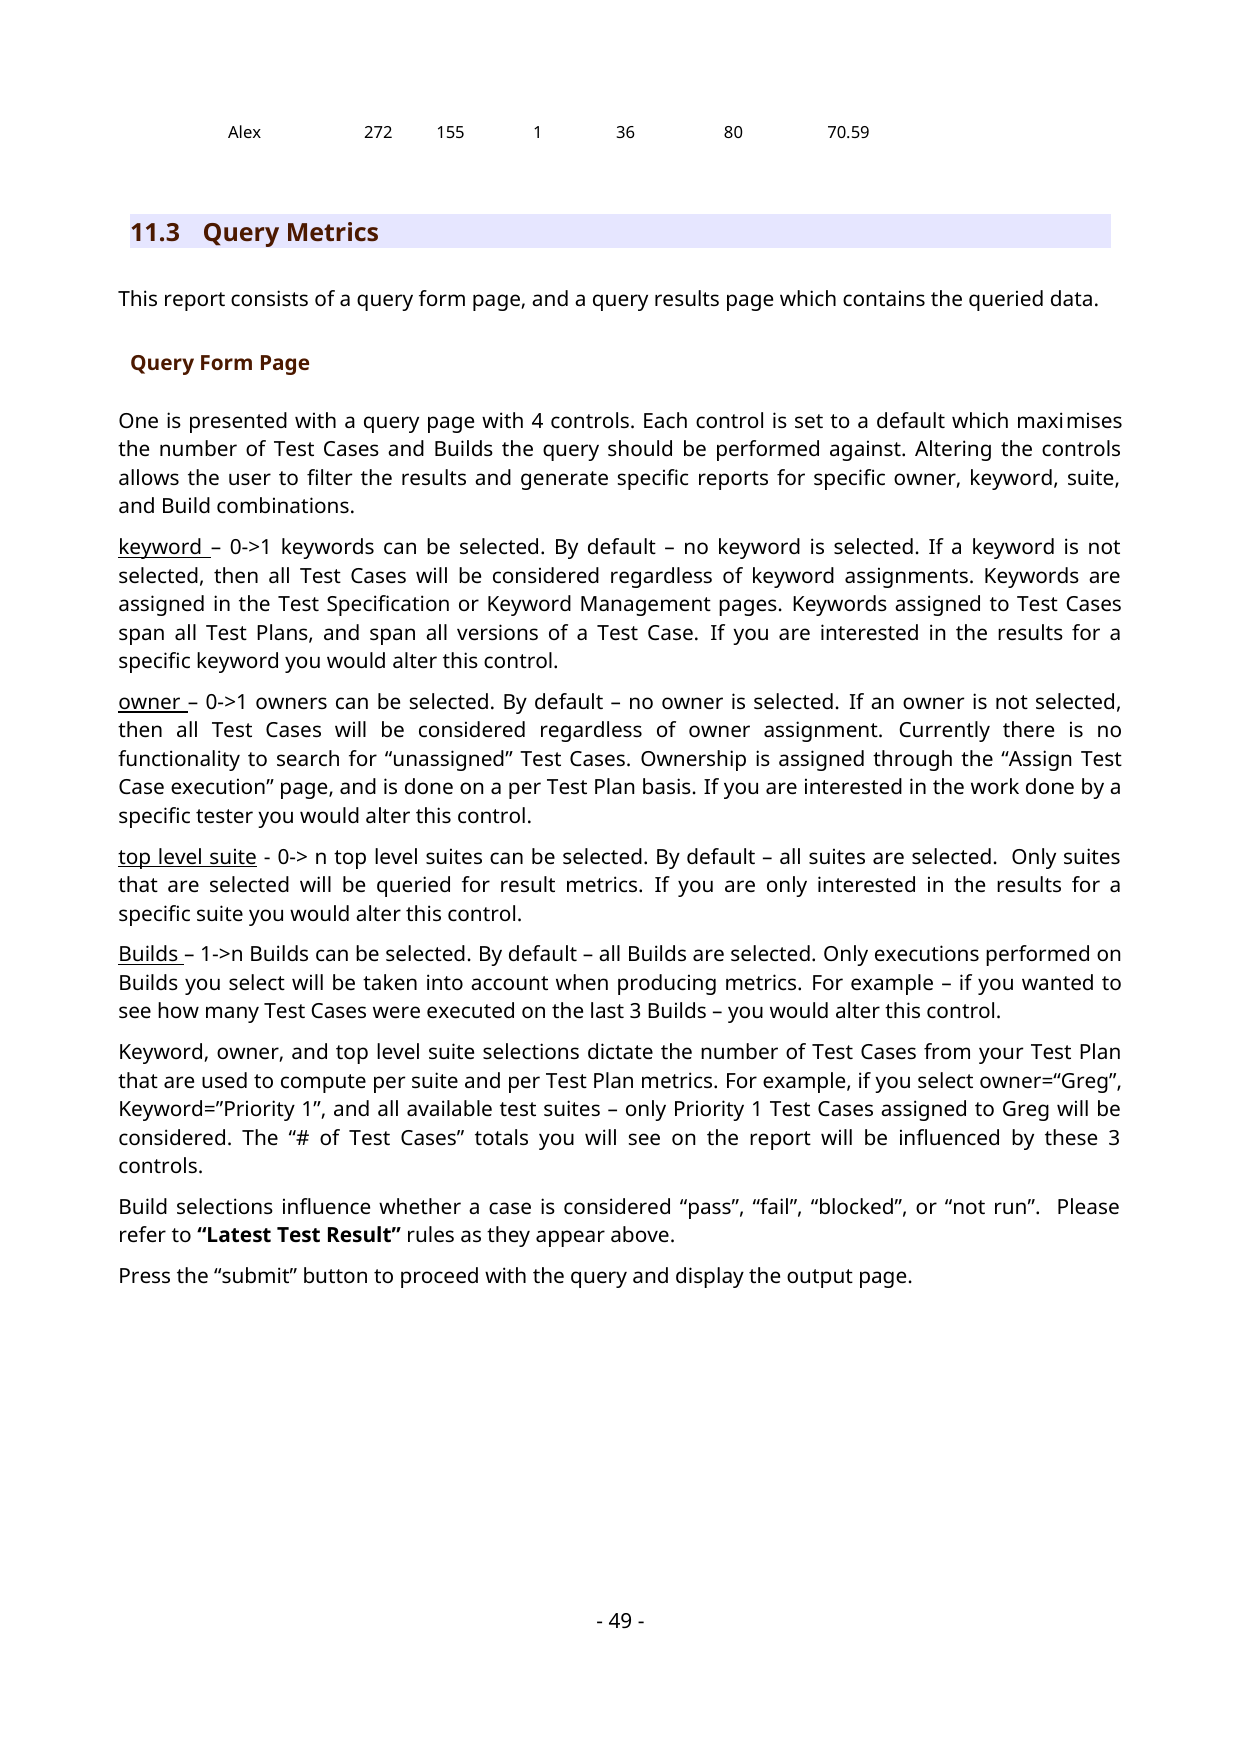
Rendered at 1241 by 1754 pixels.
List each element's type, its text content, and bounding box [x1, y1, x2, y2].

text owner – 0->1 owners can be selected. By default – no owner is selected. If an owner is not selected, then all Test Cases will be considered regardless of owner assignment. Currently there is no functionality to search for “unassigned” Test Cases. Ownership is assigned through the “Assign Test Case execution” page, and is done on a per Test Plan basis. If you are interested in the work done by a specific tester you would alter this control. [118, 687, 1122, 829]
table_cell Alex [225, 118, 361, 149]
text keyword – 0->1 keywords can be selected. By default – no keyword is selected. If a keyword is not selected, then all Test Cases will be considered regardless of keyword assignments. Keywords are assigned in the Test Specification or Keyword Management pages. Keywords assigned to Test Cases span all Test Plans, and span all versions of a Test Case. If you are interested in the results for a specific keyword you would alter this control. [118, 532, 1122, 674]
text This report consists of a query form page, and a query results page which contains the queried data. [118, 284, 1122, 312]
table_cell 1 [530, 118, 613, 149]
subtitle Query Metrics [130, 214, 1111, 248]
text Builds – 1->n Builds can be selected. By default – all Builds are selected. Only executions performed on Builds you select will be taken into account when producing metrics. For example – if you wanted to see how many Test Cases were executed on the last 3 Builds – you would alter this control. [118, 939, 1122, 1025]
text One is presented with a query page with 4 controls. Each control is set to a default which maximises the number of Test Cases and Builds the query should be performed against. Altering the controls allows the user to filter the results and generate specific reports for specific owner, keyword, suite, and Build combinations. [118, 406, 1122, 520]
table_cell 272 [361, 118, 433, 149]
text Build selections influence whether a case is considered “pass”, “fail”, “blocked”, or “not run”. Please refer to “Latest Test Result” rules as they appear above. [118, 1192, 1122, 1249]
text Keyword, owner, and top level suite selections dictate the number of Test Cases from your Test Plan that are used to compute per suite and per Test Plan metrics. For example, if you select owner=“Greg”, Keyword=”Priority 1”, and all available test suites – only Priority 1 Test Cases assigned to Greg will be considered. The “# of Test Cases” totals you will see on the report will be influenced by these 3 controls. [118, 1037, 1122, 1179]
subtitle Query Form Page [130, 348, 1111, 377]
table_cell 80 [721, 118, 824, 149]
text Press the “submit” button to proceed with the query and display the output page. [118, 1261, 1122, 1290]
table_cell 155 [433, 118, 530, 149]
table_cell 70.59 [824, 118, 1028, 149]
table_cell 36 [613, 118, 721, 149]
text top level suite - 0-> n top level suites can be selected. By default – all suites are selected. Only suites that are selected will be queried for result metrics. If you are only interested in the results for a specific suite you would alter this control. [118, 842, 1122, 927]
